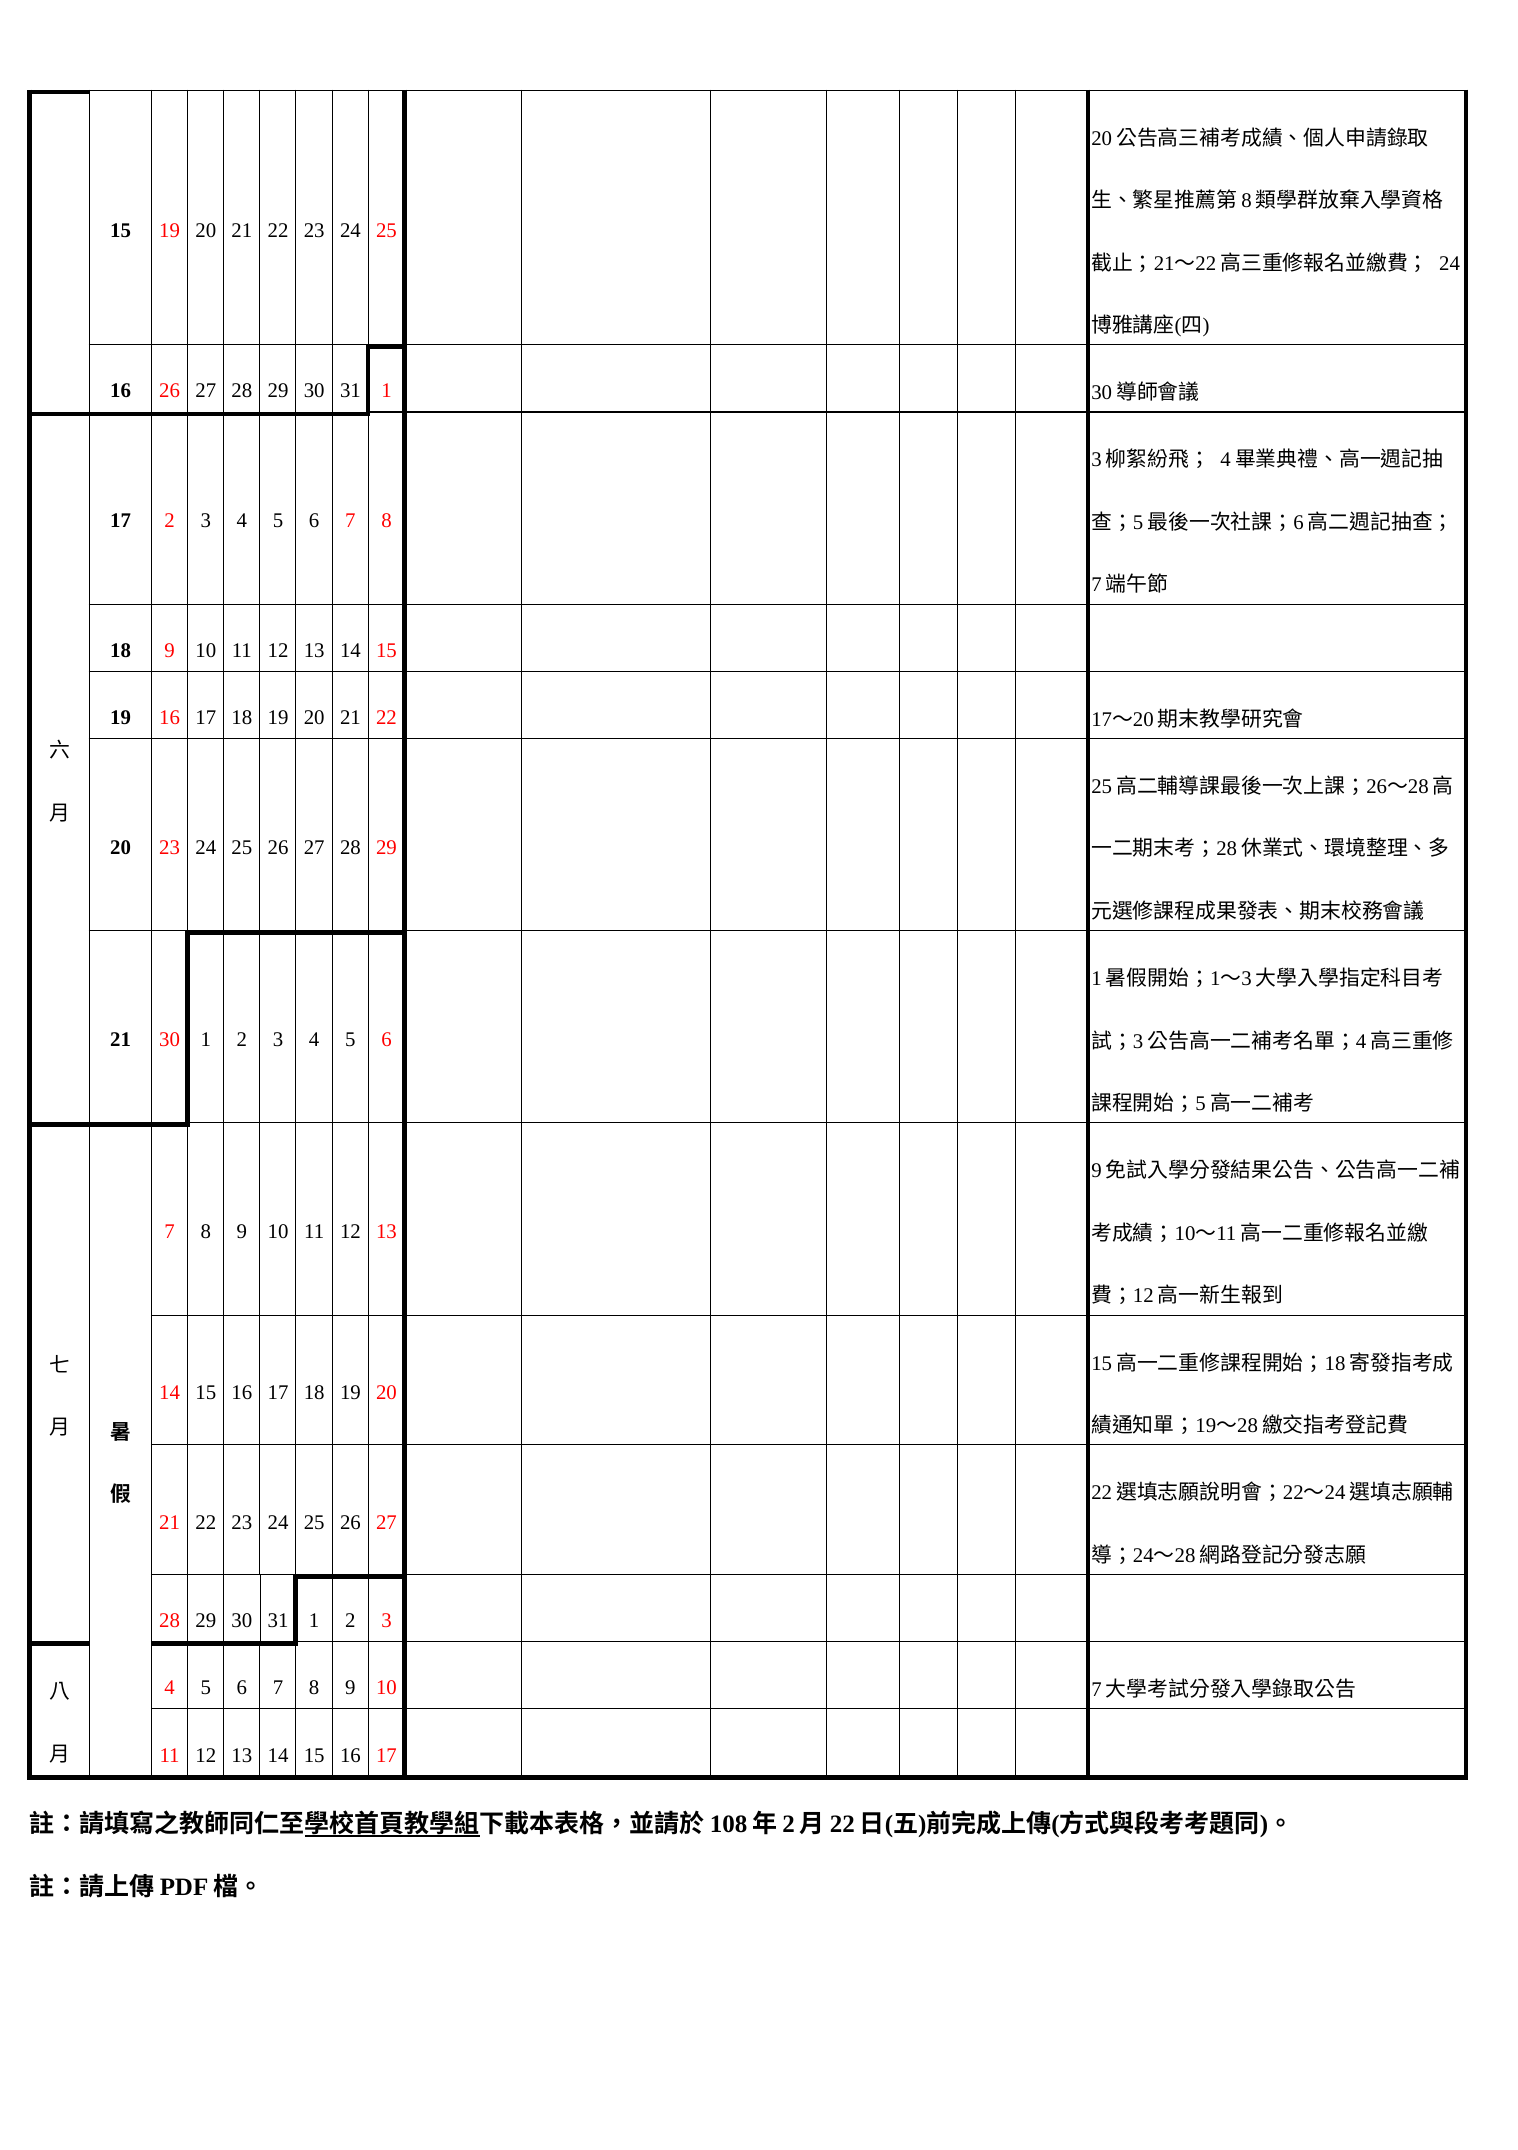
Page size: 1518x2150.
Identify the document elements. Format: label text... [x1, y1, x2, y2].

table_cell [711, 1123, 826, 1314]
table_cell 31 [261, 1575, 293, 1641]
table_cell 2 [224, 935, 259, 1122]
table_cell [1468, 1315, 1488, 1444]
table_cell [1016, 1575, 1086, 1641]
table_cell [1468, 930, 1488, 1122]
table_cell [1468, 344, 1488, 411]
table_cell 八 月 [32, 1646, 89, 1775]
table_cell 23 [152, 739, 187, 930]
table_cell 7 [152, 1127, 187, 1314]
table_cell [900, 345, 957, 411]
table_cell 17 [369, 1709, 402, 1775]
table_cell 5 [260, 416, 295, 603]
table_cell 15高一二重修課程開始；18寄發指考成績通知單；19～28繳交指考登記費 [1090, 1316, 1464, 1444]
table_cell 15 [90, 91, 151, 344]
table_cell 8 [296, 1642, 332, 1708]
table_cell [958, 1709, 1015, 1775]
table_cell 1 [190, 935, 223, 1122]
table_cell [900, 1709, 957, 1775]
table_cell [1468, 1122, 1488, 1314]
table_cell [958, 672, 1015, 738]
table_cell [827, 1709, 899, 1775]
table_cell 6 [369, 935, 402, 1122]
table_cell 17 [90, 416, 151, 603]
table_cell [407, 1642, 521, 1708]
table_cell 31 [333, 345, 366, 411]
table_cell [958, 1575, 1015, 1641]
table_cell [900, 931, 957, 1122]
table_cell [711, 91, 826, 344]
table_cell 16 [333, 1709, 368, 1775]
table_cell 18 [224, 672, 259, 738]
table_cell [827, 345, 899, 411]
table_cell [522, 672, 710, 738]
table_cell 18 [90, 605, 151, 671]
table_cell 5 [188, 1646, 223, 1708]
table_cell [1016, 345, 1086, 411]
table_cell 3 [260, 935, 295, 1122]
table_cell 21 [224, 91, 259, 344]
table_cell 26 [260, 739, 295, 930]
table_cell [958, 1316, 1015, 1444]
table_cell 24 [260, 1445, 295, 1574]
table_cell 七 月 [32, 1127, 89, 1641]
table_cell 20公告高三補考成績、個人申請錄取生、繁星推薦第8類學群放棄入學資格截止；21～22高三重修報名並繳費； 24博雅講座(四) [1090, 91, 1464, 344]
table_cell 15 [369, 605, 402, 671]
table_cell [1468, 738, 1488, 930]
table_cell 13 [224, 1709, 259, 1775]
table_cell 22 [369, 672, 402, 738]
table_cell [1016, 1642, 1086, 1708]
table_cell [827, 1316, 899, 1444]
table_cell 17 [260, 1316, 295, 1444]
table_cell [900, 413, 957, 603]
table_cell 7 [333, 416, 368, 603]
table_cell 12 [260, 605, 295, 671]
table_cell 21 [90, 931, 151, 1122]
table_cell 23 [224, 1445, 259, 1574]
table_cell [1016, 739, 1086, 930]
table_cell [522, 413, 710, 603]
table_cell [1090, 605, 1464, 671]
table_cell [827, 931, 899, 1122]
table_cell 1 [298, 1579, 332, 1641]
table_cell 10 [260, 1123, 295, 1314]
table_cell 4 [224, 416, 259, 603]
table_cell [827, 672, 899, 738]
table_cell 17～20期末教學研究會 [1090, 672, 1464, 738]
table_cell [1016, 931, 1086, 1122]
table_cell [1468, 90, 1488, 344]
table_cell 25 [296, 1445, 332, 1574]
table_cell 16 [224, 1316, 259, 1444]
table_cell [711, 345, 826, 411]
table_cell 20 [296, 672, 332, 738]
table_cell [827, 739, 899, 930]
table_cell 25高二輔導課最後一次上課；26～28高一二期末考；28休業式、環境整理、多元選修課程成果發表、期末校務會議 [1090, 739, 1464, 930]
table_cell [407, 1445, 521, 1574]
table_cell [1468, 1708, 1488, 1775]
table_cell 2 [152, 416, 187, 603]
table_cell 1 [370, 349, 402, 411]
table_cell 14 [260, 1709, 295, 1775]
table_cell [711, 1316, 826, 1444]
table_cell [900, 1445, 957, 1574]
table_cell 19 [152, 91, 187, 344]
table_cell [827, 1642, 899, 1708]
table_cell 21 [333, 672, 368, 738]
table_cell [522, 1709, 710, 1775]
table_cell [711, 1709, 826, 1775]
table_cell 17 [188, 672, 223, 738]
table_cell [1016, 413, 1086, 603]
table_cell 19 [333, 1316, 368, 1444]
table_cell 11 [296, 1123, 332, 1314]
table_cell [1016, 1709, 1086, 1775]
table_cell 11 [152, 1709, 187, 1775]
table_cell [900, 1123, 957, 1314]
table_cell [827, 91, 899, 344]
table_cell 15 [296, 1709, 332, 1775]
table_cell 27 [369, 1445, 402, 1574]
table_cell 20 [369, 1316, 402, 1444]
table_cell 14 [333, 605, 368, 671]
table_cell 21 [152, 1445, 187, 1574]
table_cell 19 [90, 672, 151, 738]
table_cell [1016, 1445, 1086, 1574]
text 註：請上傳PDF檔。 [29, 1843, 1488, 1905]
table_cell 30 [152, 931, 185, 1122]
table_cell [407, 413, 521, 603]
table_cell [958, 1445, 1015, 1574]
table_cell [827, 605, 899, 671]
table_cell 3柳絮紛飛； 4畢業典禮、高一週記抽查；5最後一次社課；6高二週記抽查；7端午節 [1090, 413, 1464, 603]
table_cell 暑 假 [90, 1127, 151, 1775]
table_cell [1016, 672, 1086, 738]
table_cell [958, 345, 1015, 411]
table_cell [1090, 1709, 1464, 1775]
table_cell 29 [369, 739, 402, 930]
table_cell 26 [333, 1445, 368, 1574]
table_cell 4 [296, 935, 332, 1122]
table_cell [827, 413, 899, 603]
table_cell [900, 739, 957, 930]
table_cell 30 [224, 1575, 260, 1641]
table_cell 13 [369, 1123, 402, 1314]
table_cell 3 [369, 1579, 402, 1641]
table_cell 18 [296, 1316, 332, 1444]
table_cell 9 [152, 605, 187, 671]
table_cell 25 [224, 739, 259, 930]
table_cell [522, 739, 710, 930]
table_cell 20 [90, 739, 151, 930]
table_cell 22 [188, 1445, 223, 1574]
table_cell [958, 1642, 1015, 1708]
table_cell 29 [188, 1575, 223, 1641]
table_cell [407, 739, 521, 930]
table_cell [1468, 1444, 1488, 1574]
table_cell 六 月 [32, 416, 89, 1122]
table_cell 2 [333, 1579, 368, 1641]
table_cell [958, 739, 1015, 930]
table_cell 9 [333, 1642, 368, 1708]
table_cell 19 [260, 672, 295, 738]
table_cell [407, 91, 521, 344]
table_cell [522, 1575, 710, 1641]
table_cell [522, 345, 710, 411]
table_cell [407, 345, 521, 411]
table_cell 8 [188, 1123, 223, 1314]
table_cell [1090, 1575, 1464, 1641]
table_cell [827, 1575, 899, 1641]
table_cell [827, 1445, 899, 1574]
table_cell 8 [369, 413, 402, 603]
table_cell [407, 1575, 521, 1641]
table_cell [958, 1123, 1015, 1314]
table_cell 30導師會議 [1090, 345, 1464, 411]
table_cell [711, 931, 826, 1122]
table_cell [711, 739, 826, 930]
table_cell [827, 1123, 899, 1314]
table_cell 7 [260, 1646, 295, 1708]
table_cell [522, 1316, 710, 1444]
table_cell 9 [224, 1123, 259, 1314]
table_cell 16 [90, 345, 151, 411]
table_cell [1468, 1641, 1488, 1708]
table_cell [711, 413, 826, 603]
table_cell [522, 91, 710, 344]
table_cell 1暑假開始；1～3大學入學指定科目考試；3公告高一二補考名單；4高三重修課程開始；5高一二補考 [1090, 931, 1464, 1122]
table_cell [32, 94, 89, 411]
table_cell 23 [296, 91, 332, 344]
table_cell 13 [296, 605, 332, 671]
table_cell [958, 91, 1015, 344]
table_cell [958, 931, 1015, 1122]
table_cell 25 [369, 91, 402, 344]
table_cell [900, 1575, 957, 1641]
table_cell 7大學考試分發入學錄取公告 [1090, 1642, 1464, 1708]
table_cell [1468, 1574, 1488, 1641]
table_cell [1016, 605, 1086, 671]
table_cell 10 [369, 1642, 402, 1708]
table_cell [1016, 91, 1086, 344]
table_cell [522, 1123, 710, 1314]
table_cell [407, 931, 521, 1122]
table_cell [711, 1575, 826, 1641]
table_cell [407, 1123, 521, 1314]
table_cell 29 [260, 345, 295, 411]
table_cell [522, 931, 710, 1122]
table_cell 27 [188, 345, 223, 411]
table_cell [522, 1642, 710, 1708]
table_cell 15 [188, 1316, 223, 1444]
table_cell 28 [152, 1575, 187, 1641]
table_cell 16 [152, 672, 187, 738]
table_cell 6 [224, 1646, 259, 1708]
table_cell [958, 605, 1015, 671]
table_cell 12 [188, 1709, 223, 1775]
table_cell [522, 1445, 710, 1574]
table_cell 22選填志願說明會；22～24選填志願輔導；24～28網路登記分發志願 [1090, 1445, 1464, 1574]
table_cell 10 [188, 605, 223, 671]
table_cell [1016, 1123, 1086, 1314]
table_cell [407, 1709, 521, 1775]
table_cell 6 [296, 416, 332, 603]
table_cell 11 [224, 605, 259, 671]
table_cell 27 [296, 739, 332, 930]
table_cell [958, 413, 1015, 603]
table_cell 26 [152, 345, 187, 411]
table_cell 4 [152, 1646, 187, 1708]
table_cell [900, 1642, 957, 1708]
table_cell 24 [188, 739, 223, 930]
table_cell 28 [224, 345, 259, 411]
table_cell 3 [188, 416, 223, 603]
table_cell [711, 1642, 826, 1708]
table_cell [522, 605, 710, 671]
table_cell [900, 605, 957, 671]
table_cell 20 [188, 91, 223, 344]
table_cell [711, 672, 826, 738]
table_cell [407, 672, 521, 738]
table_cell [407, 605, 521, 671]
table_cell [711, 1445, 826, 1574]
table_cell 22 [260, 91, 295, 344]
table_cell [900, 91, 957, 344]
table_cell 9免試入學分發結果公告、公告高一二補考成績；10～11高一二重修報名並繳費；12高一新生報到 [1090, 1123, 1464, 1314]
text 註：請填寫之教師同仁至學校首頁教學組下載本表格，並請於108年2月22日(五)前完成上傳(方式與段考考題同)。 [29, 1780, 1488, 1843]
table_cell [1016, 1316, 1086, 1444]
table_cell [900, 672, 957, 738]
table_cell [900, 1316, 957, 1444]
table_cell 5 [333, 935, 368, 1122]
table_cell [1468, 604, 1488, 671]
table_cell [1468, 411, 1488, 603]
table_cell 12 [333, 1123, 368, 1314]
table_cell 30 [296, 345, 332, 411]
table_cell 14 [152, 1316, 187, 1444]
table_cell [1468, 671, 1488, 738]
table_cell 28 [333, 739, 368, 930]
table_cell 24 [333, 91, 368, 344]
table_cell [711, 605, 826, 671]
table_cell [407, 1316, 521, 1444]
